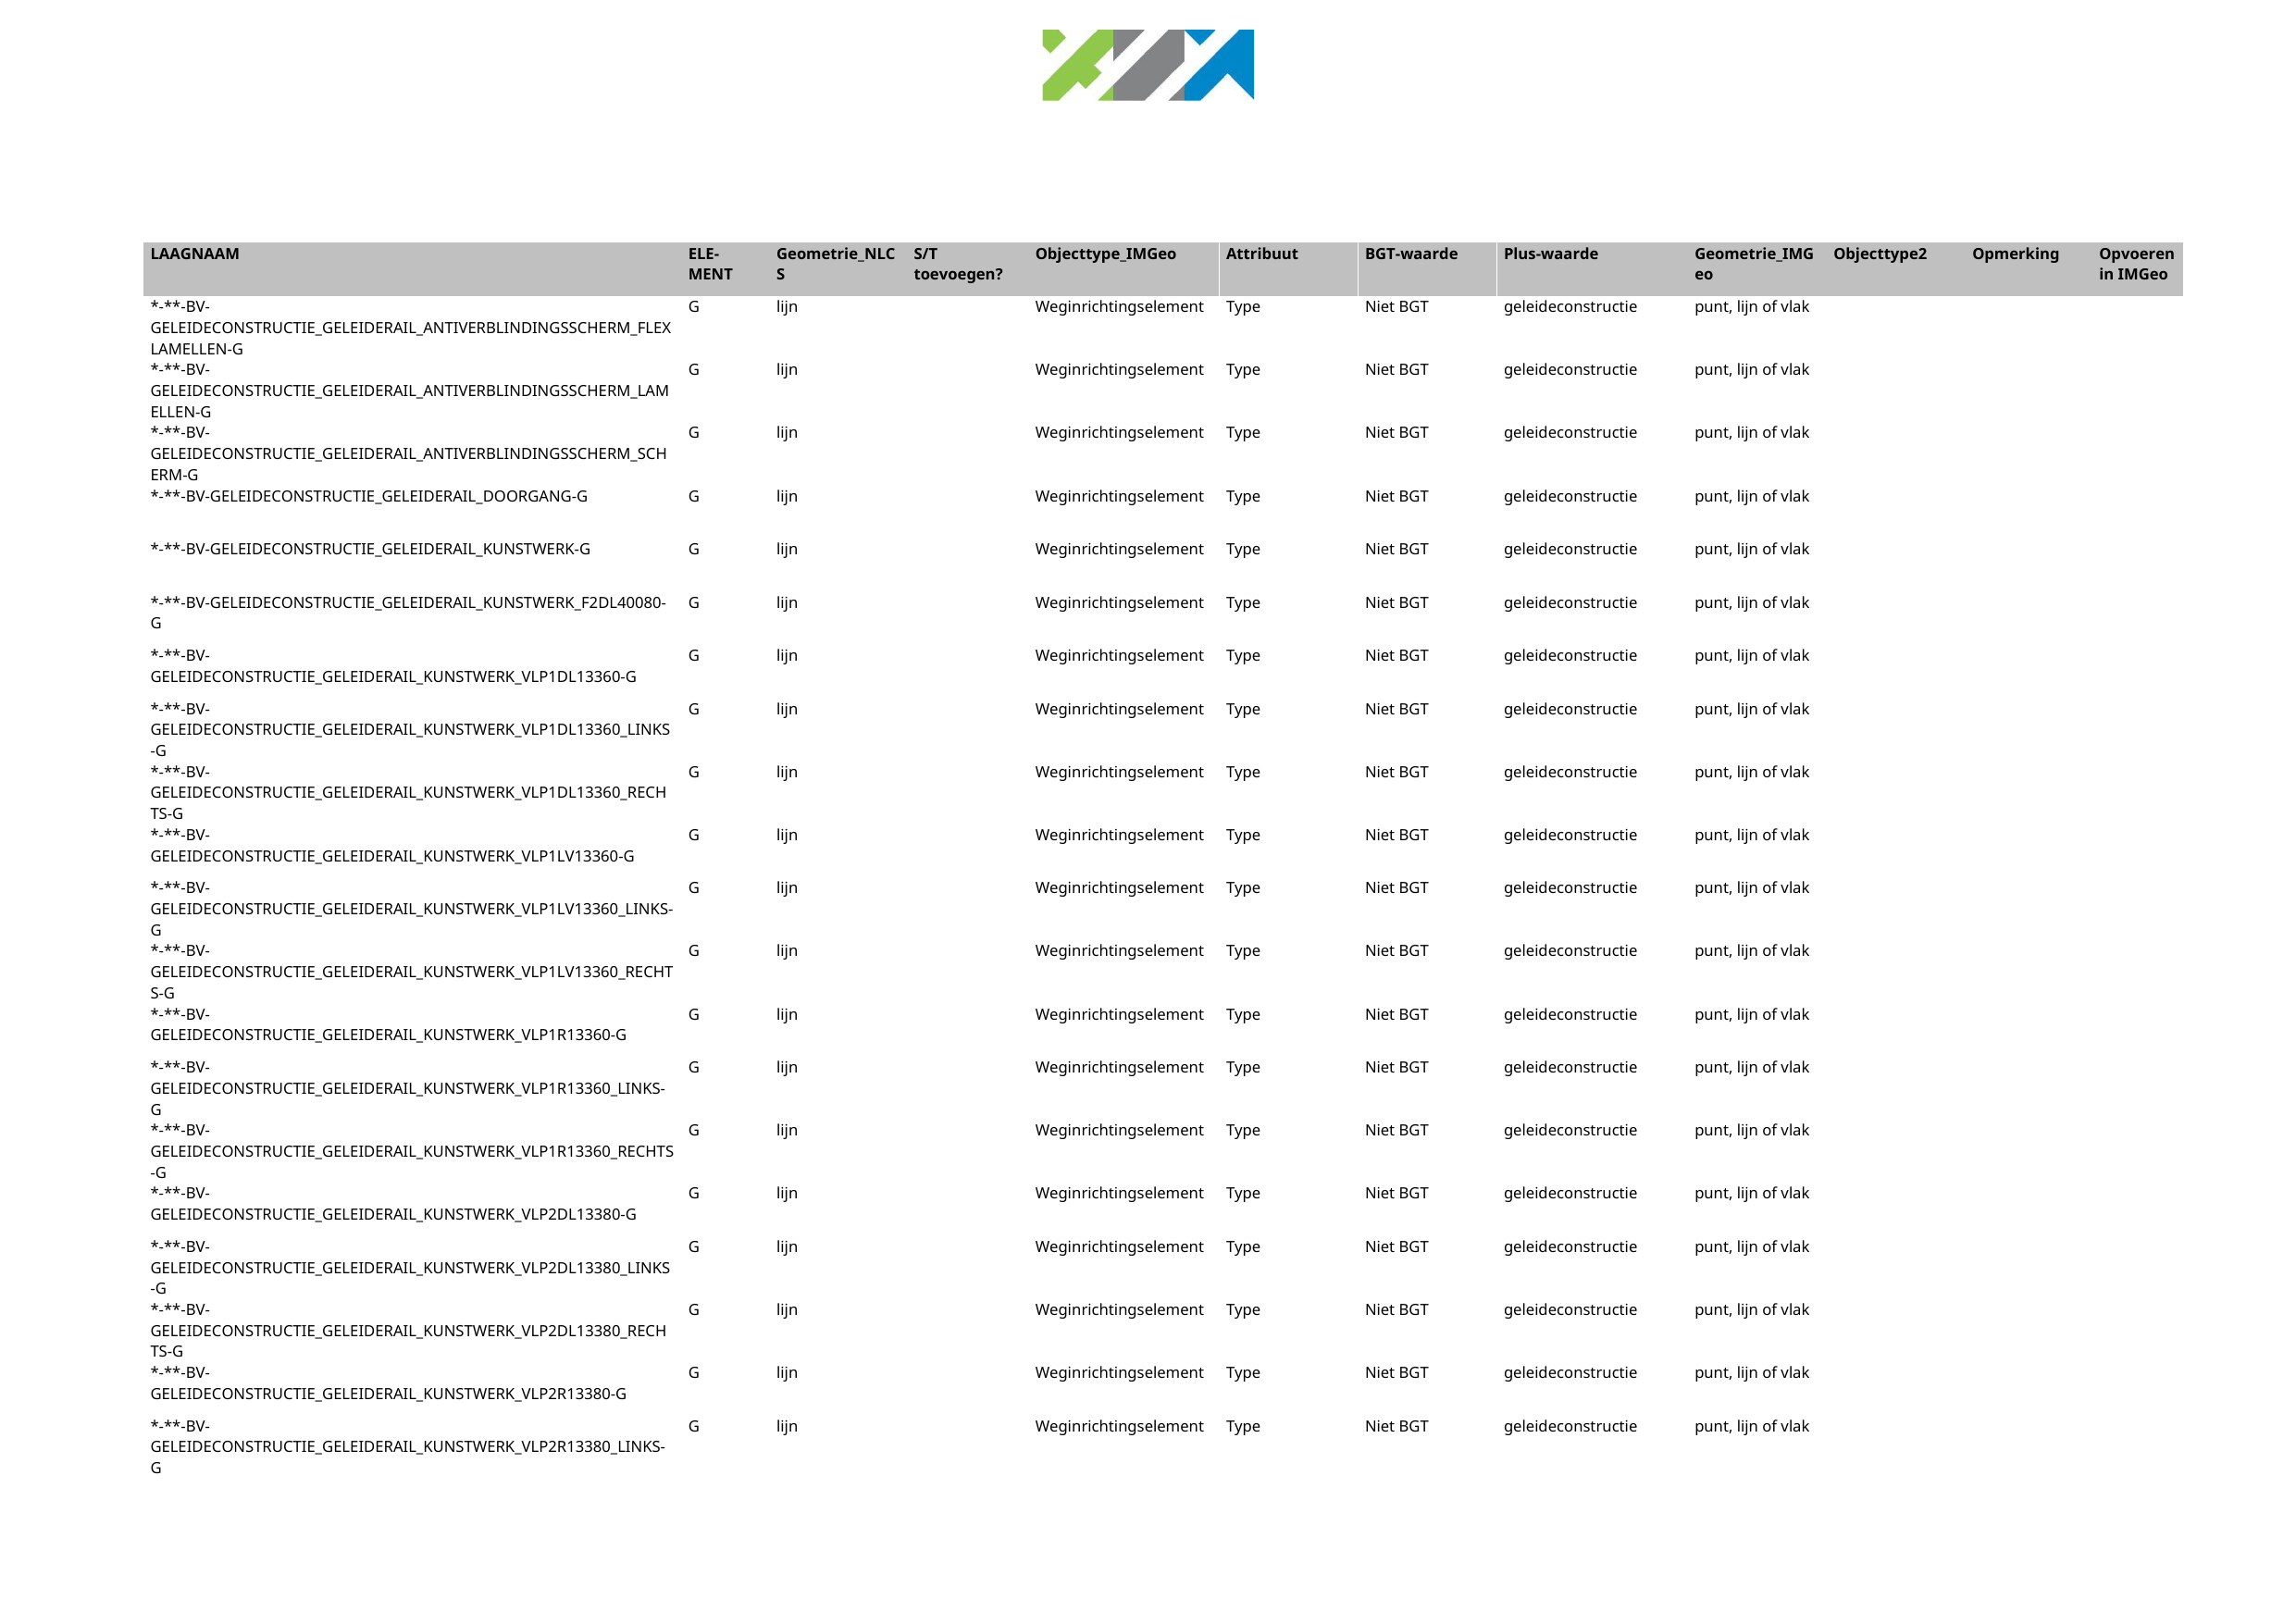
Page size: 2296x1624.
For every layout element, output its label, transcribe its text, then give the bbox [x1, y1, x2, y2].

table_cell punt, lijn of vlak [1688, 591, 1827, 645]
table_cell [2092, 359, 2183, 422]
table_cell Niet BGT [1359, 1120, 1496, 1183]
table_header ELE-MENT [681, 242, 770, 296]
table_cell lijn [770, 591, 907, 645]
table_cell *-**-BV-GELEIDECONSTRUCTIE_GELEIDERAIL_KUNSTWERK_VLP1R13360_RECHTS-G [143, 1120, 681, 1183]
table_cell Weginrichtingselement [1028, 1299, 1219, 1362]
table_cell lijn [770, 485, 907, 539]
table_cell geleideconstructie [1497, 1362, 1688, 1415]
table_cell Type [1220, 877, 1358, 940]
table_header S/T toevoegen? [907, 242, 1028, 296]
table_cell *-**-BV-GELEIDECONSTRUCTIE_GELEIDERAIL_KUNSTWERK_VLP1DL13360-G [143, 645, 681, 698]
table_cell punt, lijn of vlak [1688, 824, 1827, 877]
table_cell lijn [770, 940, 907, 1003]
table_cell punt, lijn of vlak [1688, 1057, 1827, 1120]
table_cell [1827, 296, 1966, 359]
table_cell [907, 761, 1028, 824]
table_cell [1966, 645, 2092, 698]
table_cell [1966, 422, 2092, 485]
table_cell [1966, 1235, 2092, 1298]
table_cell [1966, 539, 2092, 591]
table_cell punt, lijn of vlak [1688, 1120, 1827, 1183]
table_cell lijn [770, 1235, 907, 1298]
table_cell [907, 1415, 1028, 1478]
table_cell [907, 940, 1028, 1003]
table_cell [2092, 591, 2183, 645]
table_cell [907, 698, 1028, 761]
table_cell [907, 1003, 1028, 1057]
table_cell Niet BGT [1359, 296, 1496, 359]
table_cell Type [1220, 698, 1358, 761]
table_cell Type [1220, 591, 1358, 645]
table_cell Type [1220, 1120, 1358, 1183]
table_cell [907, 877, 1028, 940]
table_cell Weginrichtingselement [1028, 877, 1219, 940]
table_cell Type [1220, 940, 1358, 1003]
table_cell [1966, 1362, 2092, 1415]
table_cell geleideconstructie [1497, 591, 1688, 645]
table_cell geleideconstructie [1497, 698, 1688, 761]
table_cell punt, lijn of vlak [1688, 1299, 1827, 1362]
table_cell Type [1220, 296, 1358, 359]
table_cell geleideconstructie [1497, 1235, 1688, 1298]
table_cell Niet BGT [1359, 1362, 1496, 1415]
table_cell geleideconstructie [1497, 1183, 1688, 1235]
table_cell Weginrichtingselement [1028, 539, 1219, 591]
table_cell lijn [770, 761, 907, 824]
table_cell [2092, 1003, 2183, 1057]
table_cell geleideconstructie [1497, 359, 1688, 422]
table_cell [1827, 645, 1966, 698]
table_cell Niet BGT [1359, 940, 1496, 1003]
table_cell Niet BGT [1359, 539, 1496, 591]
table_cell G [681, 422, 770, 485]
table_cell Niet BGT [1359, 359, 1496, 422]
table_cell Weginrichtingselement [1028, 591, 1219, 645]
table_cell *-**-BV-GELEIDECONSTRUCTIE_GELEIDERAIL_ANTIVERBLINDINGSSCHERM_FLEXLAMELLEN-G [143, 296, 681, 359]
table_cell geleideconstructie [1497, 1120, 1688, 1183]
table_cell [907, 1235, 1028, 1298]
table_cell punt, lijn of vlak [1688, 645, 1827, 698]
table_cell Weginrichtingselement [1028, 1183, 1219, 1235]
table_cell *-**-BV-GELEIDECONSTRUCTIE_GELEIDERAIL_KUNSTWERK_VLP1LV13360_RECHTS-G [143, 940, 681, 1003]
table_cell G [681, 877, 770, 940]
table_cell G [681, 1120, 770, 1183]
table_cell Niet BGT [1359, 824, 1496, 877]
table_cell [1827, 485, 1966, 539]
table_cell Type [1220, 422, 1358, 485]
table_cell *-**-BV-GELEIDECONSTRUCTIE_GELEIDERAIL_ANTIVERBLINDINGSSCHERM_LAMELLEN-G [143, 359, 681, 422]
table_cell lijn [770, 824, 907, 877]
table_cell [1827, 824, 1966, 877]
table_cell Weginrichtingselement [1028, 698, 1219, 761]
table_cell Niet BGT [1359, 698, 1496, 761]
table_cell [1827, 1415, 1966, 1478]
table_cell Type [1220, 1299, 1358, 1362]
table_cell [1966, 1183, 2092, 1235]
table_cell geleideconstructie [1497, 539, 1688, 591]
table_cell G [681, 761, 770, 824]
table_cell [1827, 422, 1966, 485]
table_cell lijn [770, 539, 907, 591]
table_cell [2092, 1299, 2183, 1362]
table_cell geleideconstructie [1497, 485, 1688, 539]
table_cell [2092, 539, 2183, 591]
table_cell G [681, 1415, 770, 1478]
table_cell Niet BGT [1359, 485, 1496, 539]
table_cell geleideconstructie [1497, 877, 1688, 940]
table_cell geleideconstructie [1497, 422, 1688, 485]
table_cell lijn [770, 1299, 907, 1362]
table_cell [2092, 1057, 2183, 1120]
table_cell [2092, 940, 2183, 1003]
table_cell Weginrichtingselement [1028, 359, 1219, 422]
table_cell [2092, 1120, 2183, 1183]
table_cell lijn [770, 645, 907, 698]
table_header Plus-waarde [1497, 242, 1688, 296]
table_cell [1966, 1120, 2092, 1183]
table_cell *-**-BV-GELEIDECONSTRUCTIE_GELEIDERAIL_KUNSTWERK_VLP1LV13360-G [143, 824, 681, 877]
table_cell [1966, 296, 2092, 359]
table_cell geleideconstructie [1497, 296, 1688, 359]
table_cell *-**-BV-GELEIDECONSTRUCTIE_GELEIDERAIL_KUNSTWERK_VLP2DL13380_RECHTS-G [143, 1299, 681, 1362]
table_cell lijn [770, 698, 907, 761]
table_cell punt, lijn of vlak [1688, 1235, 1827, 1298]
table_cell [1827, 539, 1966, 591]
table_cell Niet BGT [1359, 1183, 1496, 1235]
table_cell Type [1220, 1415, 1358, 1478]
table_header Attribuut [1220, 242, 1358, 296]
table_cell G [681, 645, 770, 698]
table_cell punt, lijn of vlak [1688, 1362, 1827, 1415]
table_header LAAGNAAM [143, 242, 681, 296]
table_cell G [681, 539, 770, 591]
table_header Objecttype_IMGeo [1028, 242, 1219, 296]
table_cell [1966, 761, 2092, 824]
table_cell Niet BGT [1359, 591, 1496, 645]
table_cell geleideconstructie [1497, 1415, 1688, 1478]
table_cell [2092, 877, 2183, 940]
table_cell punt, lijn of vlak [1688, 485, 1827, 539]
table_cell [1827, 359, 1966, 422]
table_cell [1966, 1299, 2092, 1362]
table_cell [1966, 940, 2092, 1003]
table_cell Type [1220, 761, 1358, 824]
table_cell [1827, 940, 1966, 1003]
table_cell [907, 485, 1028, 539]
table_cell lijn [770, 359, 907, 422]
table_header Opmerking [1966, 242, 2092, 296]
table_cell Niet BGT [1359, 1057, 1496, 1120]
table_cell [1827, 1183, 1966, 1235]
table_cell [1827, 698, 1966, 761]
table_cell punt, lijn of vlak [1688, 296, 1827, 359]
table_cell [2092, 485, 2183, 539]
table_cell punt, lijn of vlak [1688, 422, 1827, 485]
table_cell punt, lijn of vlak [1688, 1003, 1827, 1057]
table_cell lijn [770, 1415, 907, 1478]
table_cell geleideconstructie [1497, 1299, 1688, 1362]
table_cell punt, lijn of vlak [1688, 359, 1827, 422]
table_header Geometrie_NLCS [770, 242, 907, 296]
table_cell lijn [770, 296, 907, 359]
table_cell Niet BGT [1359, 1235, 1496, 1298]
table_cell [907, 539, 1028, 591]
table_cell lijn [770, 1362, 907, 1415]
table_cell *-**-BV-GELEIDECONSTRUCTIE_GELEIDERAIL_KUNSTWERK_F2DL40080-G [143, 591, 681, 645]
table_cell [1827, 1120, 1966, 1183]
table_cell Type [1220, 1235, 1358, 1298]
table_cell *-**-BV-GELEIDECONSTRUCTIE_GELEIDERAIL_KUNSTWERK_VLP1LV13360_LINKS-G [143, 877, 681, 940]
table_cell [907, 1362, 1028, 1415]
table_cell [1966, 698, 2092, 761]
table_cell G [681, 1003, 770, 1057]
table_cell lijn [770, 877, 907, 940]
table_cell *-**-BV-GELEIDECONSTRUCTIE_GELEIDERAIL_KUNSTWERK_VLP1DL13360_LINKS-G [143, 698, 681, 761]
table_cell geleideconstructie [1497, 645, 1688, 698]
table_cell geleideconstructie [1497, 940, 1688, 1003]
table_cell Type [1220, 1183, 1358, 1235]
table_cell Niet BGT [1359, 1415, 1496, 1478]
table_cell *-**-BV-GELEIDECONSTRUCTIE_GELEIDERAIL_KUNSTWERK_VLP2R13380_LINKS-G [143, 1415, 681, 1478]
table_cell lijn [770, 1183, 907, 1235]
table_cell punt, lijn of vlak [1688, 698, 1827, 761]
table_cell G [681, 1057, 770, 1120]
table_cell Type [1220, 645, 1358, 698]
table_cell [907, 824, 1028, 877]
table_cell punt, lijn of vlak [1688, 1415, 1827, 1478]
table_cell [1827, 1299, 1966, 1362]
table_header Geometrie_IMGeo [1688, 242, 1827, 296]
table_cell Weginrichtingselement [1028, 761, 1219, 824]
table_cell Type [1220, 1362, 1358, 1415]
table_cell Weginrichtingselement [1028, 1120, 1219, 1183]
table_cell [907, 1183, 1028, 1235]
table_cell *-**-BV-GELEIDECONSTRUCTIE_GELEIDERAIL_KUNSTWERK_VLP2DL13380-G [143, 1183, 681, 1235]
table_cell punt, lijn of vlak [1688, 1183, 1827, 1235]
table_cell Niet BGT [1359, 761, 1496, 824]
table_cell [907, 422, 1028, 485]
table_cell [2092, 1183, 2183, 1235]
table_cell geleideconstructie [1497, 824, 1688, 877]
table_cell [1966, 824, 2092, 877]
table_cell G [681, 940, 770, 1003]
table_cell Niet BGT [1359, 645, 1496, 698]
table_cell [907, 1057, 1028, 1120]
table_cell [1827, 877, 1966, 940]
table_cell Type [1220, 359, 1358, 422]
table_cell Niet BGT [1359, 877, 1496, 940]
table_cell Niet BGT [1359, 1003, 1496, 1057]
table_cell [2092, 761, 2183, 824]
table_cell Niet BGT [1359, 1299, 1496, 1362]
table_cell G [681, 1299, 770, 1362]
table_cell G [681, 824, 770, 877]
table_cell Weginrichtingselement [1028, 1235, 1219, 1298]
table_cell [1827, 761, 1966, 824]
table_cell G [681, 698, 770, 761]
table_cell Niet BGT [1359, 422, 1496, 485]
table_cell Type [1220, 1057, 1358, 1120]
table_cell [2092, 645, 2183, 698]
table_cell Type [1220, 539, 1358, 591]
table_cell Weginrichtingselement [1028, 296, 1219, 359]
table_cell geleideconstructie [1497, 1057, 1688, 1120]
table_cell geleideconstructie [1497, 761, 1688, 824]
table_cell [907, 296, 1028, 359]
table_cell *-**-BV-GELEIDECONSTRUCTIE_GELEIDERAIL_KUNSTWERK_VLP2R13380-G [143, 1362, 681, 1415]
table_cell *-**-BV-GELEIDECONSTRUCTIE_GELEIDERAIL_KUNSTWERK_VLP1DL13360_RECHTS-G [143, 761, 681, 824]
table_cell [2092, 1415, 2183, 1478]
table_header BGT-waarde [1359, 242, 1496, 296]
table_cell [1827, 1235, 1966, 1298]
table_cell *-**-BV-GELEIDECONSTRUCTIE_GELEIDERAIL_KUNSTWERK_VLP2DL13380_LINKS-G [143, 1235, 681, 1298]
table_cell *-**-BV-GELEIDECONSTRUCTIE_GELEIDERAIL_KUNSTWERK_VLP1R13360_LINKS-G [143, 1057, 681, 1120]
table_cell G [681, 1235, 770, 1298]
table_cell Weginrichtingselement [1028, 1003, 1219, 1057]
table_cell [2092, 296, 2183, 359]
table_cell [1966, 877, 2092, 940]
table_cell *-**-BV-GELEIDECONSTRUCTIE_GELEIDERAIL_KUNSTWERK-G [143, 539, 681, 591]
table_cell G [681, 1183, 770, 1235]
table_cell [1827, 1362, 1966, 1415]
table_cell [1827, 591, 1966, 645]
table_cell Weginrichtingselement [1028, 940, 1219, 1003]
table_cell [2092, 422, 2183, 485]
table_cell lijn [770, 1057, 907, 1120]
table_cell Weginrichtingselement [1028, 645, 1219, 698]
table_cell geleideconstructie [1497, 1003, 1688, 1057]
table_cell [1827, 1003, 1966, 1057]
table_cell Weginrichtingselement [1028, 485, 1219, 539]
table_cell punt, lijn of vlak [1688, 877, 1827, 940]
table_cell G [681, 1362, 770, 1415]
table_cell [2092, 698, 2183, 761]
table_cell [907, 1120, 1028, 1183]
table_cell [1966, 1003, 2092, 1057]
table_cell Type [1220, 824, 1358, 877]
table_cell lijn [770, 422, 907, 485]
table_cell *-**-BV-GELEIDECONSTRUCTIE_GELEIDERAIL_KUNSTWERK_VLP1R13360-G [143, 1003, 681, 1057]
table_header Objecttype2 [1827, 242, 1966, 296]
table_cell [1966, 1057, 2092, 1120]
table_header Opvoeren in IMGeo [2092, 242, 2183, 296]
table_cell [1966, 359, 2092, 422]
table_cell lijn [770, 1003, 907, 1057]
table_cell [907, 1299, 1028, 1362]
table_cell punt, lijn of vlak [1688, 539, 1827, 591]
table_cell G [681, 296, 770, 359]
table_cell [907, 591, 1028, 645]
table_cell [1966, 591, 2092, 645]
table_cell punt, lijn of vlak [1688, 761, 1827, 824]
table_cell Weginrichtingselement [1028, 824, 1219, 877]
table_cell [2092, 1235, 2183, 1298]
table_cell *-**-BV-GELEIDECONSTRUCTIE_GELEIDERAIL_ANTIVERBLINDINGSSCHERM_SCHERM-G [143, 422, 681, 485]
table_cell punt, lijn of vlak [1688, 940, 1827, 1003]
table_cell G [681, 359, 770, 422]
table_cell [2092, 824, 2183, 877]
table_cell lijn [770, 1120, 907, 1183]
table_cell [1827, 1057, 1966, 1120]
table_cell [1966, 1415, 2092, 1478]
table_cell [907, 645, 1028, 698]
table_cell Weginrichtingselement [1028, 422, 1219, 485]
table_cell [2092, 1362, 2183, 1415]
table_cell *-**-BV-GELEIDECONSTRUCTIE_GELEIDERAIL_DOORGANG-G [143, 485, 681, 539]
table_cell Weginrichtingselement [1028, 1362, 1219, 1415]
table_cell Weginrichtingselement [1028, 1415, 1219, 1478]
table_cell Type [1220, 1003, 1358, 1057]
table_cell Type [1220, 485, 1358, 539]
table_cell [907, 359, 1028, 422]
table_cell G [681, 485, 770, 539]
table_cell G [681, 591, 770, 645]
table_cell Weginrichtingselement [1028, 1057, 1219, 1120]
table_cell [1966, 485, 2092, 539]
